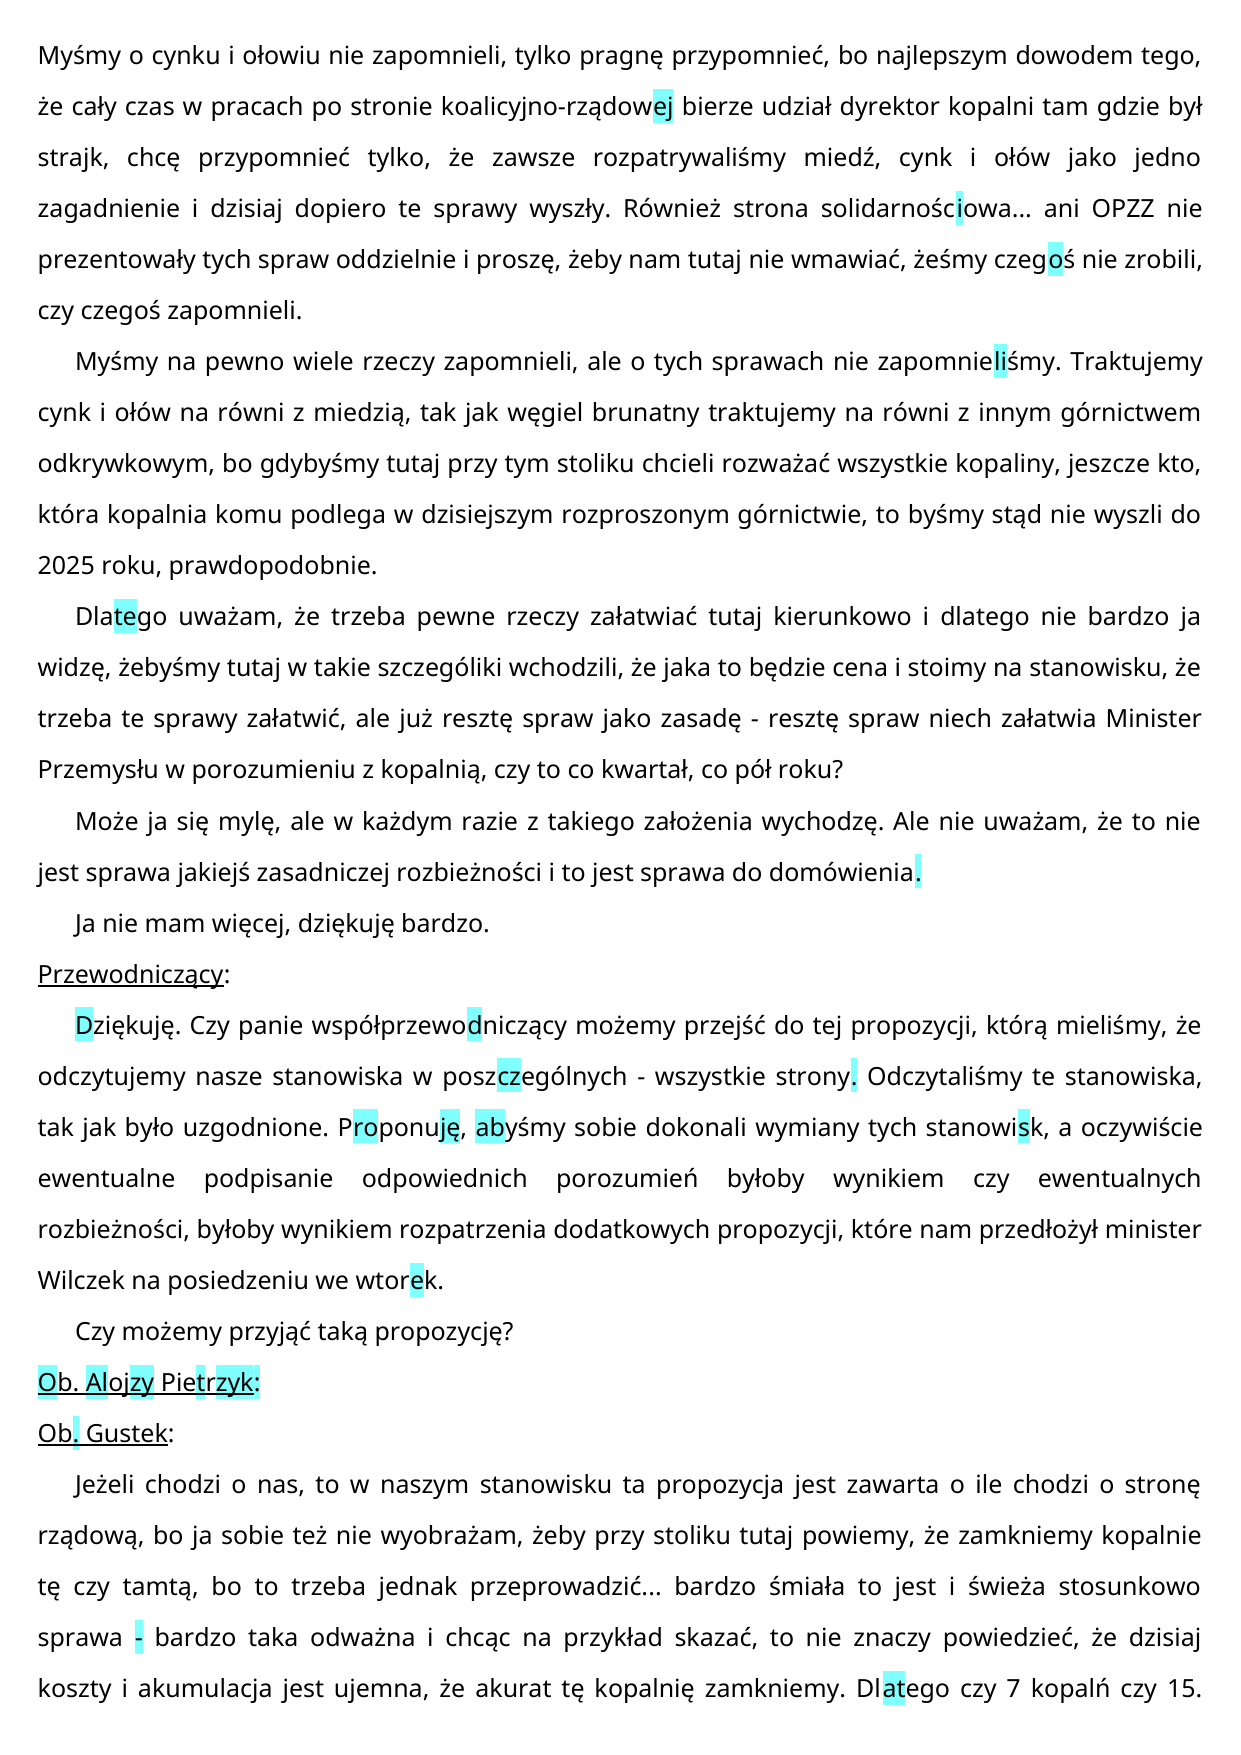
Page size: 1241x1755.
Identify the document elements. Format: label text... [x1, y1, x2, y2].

text Ob. Alojzy Pietrzyk: [37, 1364, 1203, 1399]
text Przewodniczący: [37, 956, 1203, 990]
text Ob. Gustek: [37, 1416, 1203, 1450]
text Dlatego uważam, że trzeba pewne rzeczy załatwiać tutaj kierunkowo i dlatego nie bardzo ja widzę, żebyśmy tutaj w takie szczególiki wchodzili, że jaka to będzie cena i stoimy na stanowisku, że trzeba te sprawy załatwić, ale już resztę spraw jako zasadę - resztę spraw niech załatwia Minister Przemysłu w porozumieniu z kopalnią, czy to co kwartał, co pół roku? [37, 599, 1203, 786]
text Ja nie mam więcej, dziękuję bardzo. [37, 905, 1203, 939]
text Jeżeli chodzi o nas, to w naszym stanowisku ta propozycja jest zawarta o ile chodzi o stronę rządową, bo ja sobie też nie wyobrażam, żeby przy stoliku tutaj powiemy, że zamkniemy kopalnie tę czy tamtą, bo to trzeba jednak przeprowadzić... bardzo śmiała to jest i świeża stosunkowo sprawa - bardzo taka odważna i chcąc na przykład skazać, to nie znaczy powiedzieć, że dzisiaj koszty i akumulacja jest ujemna, że akurat tę kopalnię zamkniemy. Dlatego czy 7 kopalń czy 15. [37, 1467, 1203, 1705]
text Może ja się mylę, ale w każdym razie z takiego założenia wychodzę. Ale nie uważam, że to nie jest sprawa jakiejś zasadniczej rozbieżności i to jest sprawa do domówienia. [37, 803, 1203, 888]
text Myśmy na pewno wiele rzeczy zapomnieli, ale o tych sprawach nie zapomnieliśmy. Traktujemy cynk i ołów na równi z miedzią, tak jak węgiel brunatny traktujemy na równi z innym górnictwem odkrywkowym, bo gdybyśmy tutaj przy tym stoliku chcieli rozważać wszystkie kopaliny, jeszcze kto, która kopalnia komu podlega w dzisiejszym rozproszonym górnictwie, to byśmy stąd nie wyszli do 2025 roku, prawdopodobnie. [37, 344, 1203, 582]
text Myśmy o cynku i ołowiu nie zapomnieli, tylko pragnę przypomnieć, bo najlepszym dowodem tego, że cały czas w pracach po stronie koalicyjno-rządowej bierze udział dyrektor kopalni tam gdzie był strajk, chcę przypomnieć tylko, że zawsze rozpatrywaliśmy miedź, cynk i ołów jako jedno zagadnienie i dzisiaj dopiero te sprawy wyszły. Również strona solidarnościowa... ani OPZZ nie prezentowały tych spraw oddzielnie i proszę, żeby nam tutaj nie wmawiać, żeśmy czegoś nie zrobili, czy czegoś zapomnieli. [37, 37, 1203, 327]
text Dziękuję. Czy panie współprzewodniczący możemy przejść do tej propozycji, którą mieliśmy, że odczytujemy nasze stanowiska w poszczególnych - wszystkie strony. Odczytaliśmy te stanowiska, tak jak było uzgodnione. Proponuję, abyśmy sobie dokonali wymiany tych stanowisk, a oczywiście ewentualne podpisanie odpowiednich porozumień byłoby wynikiem czy ewentualnych rozbieżności, byłoby wynikiem rozpatrzenia dodatkowych propozycji, które nam przedłożył minister Wilczek na posiedzeniu we wtorek. [37, 1007, 1203, 1297]
text Czy możemy przyjąć taką propozycję? [37, 1313, 1203, 1348]
